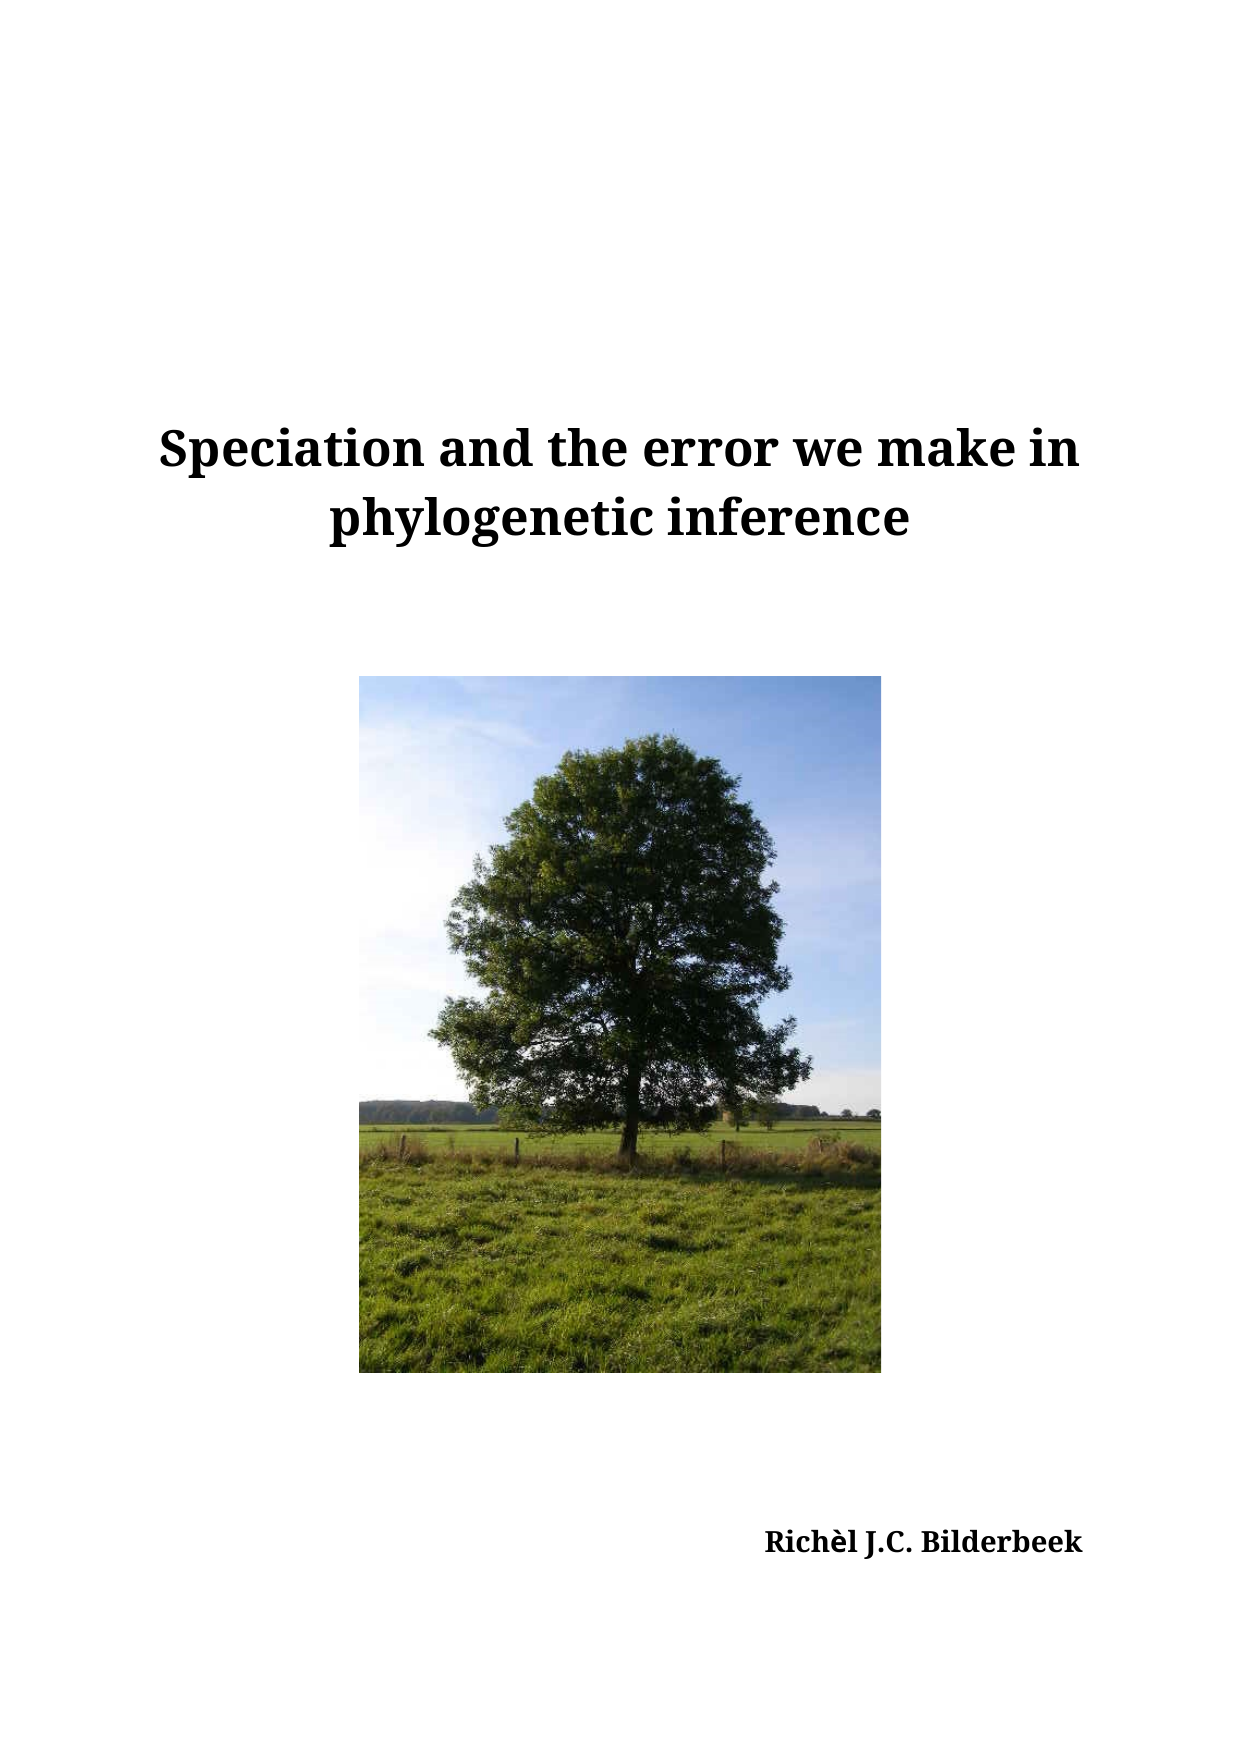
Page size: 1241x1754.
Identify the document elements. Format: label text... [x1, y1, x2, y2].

table_cell Richèl J.C. Bilderbeek [150, 1521, 1090, 1590]
table_cell Speciation and the error we make in phylogenetic inference [150, 414, 1090, 550]
table_cell [150, 710, 1090, 1521]
table_cell [150, 676, 359, 710]
table_cell [150, 252, 1090, 413]
table_header [150, 150, 1090, 252]
table_cell [882, 676, 1090, 710]
picture [359, 676, 882, 1373]
table_cell [150, 550, 1090, 676]
